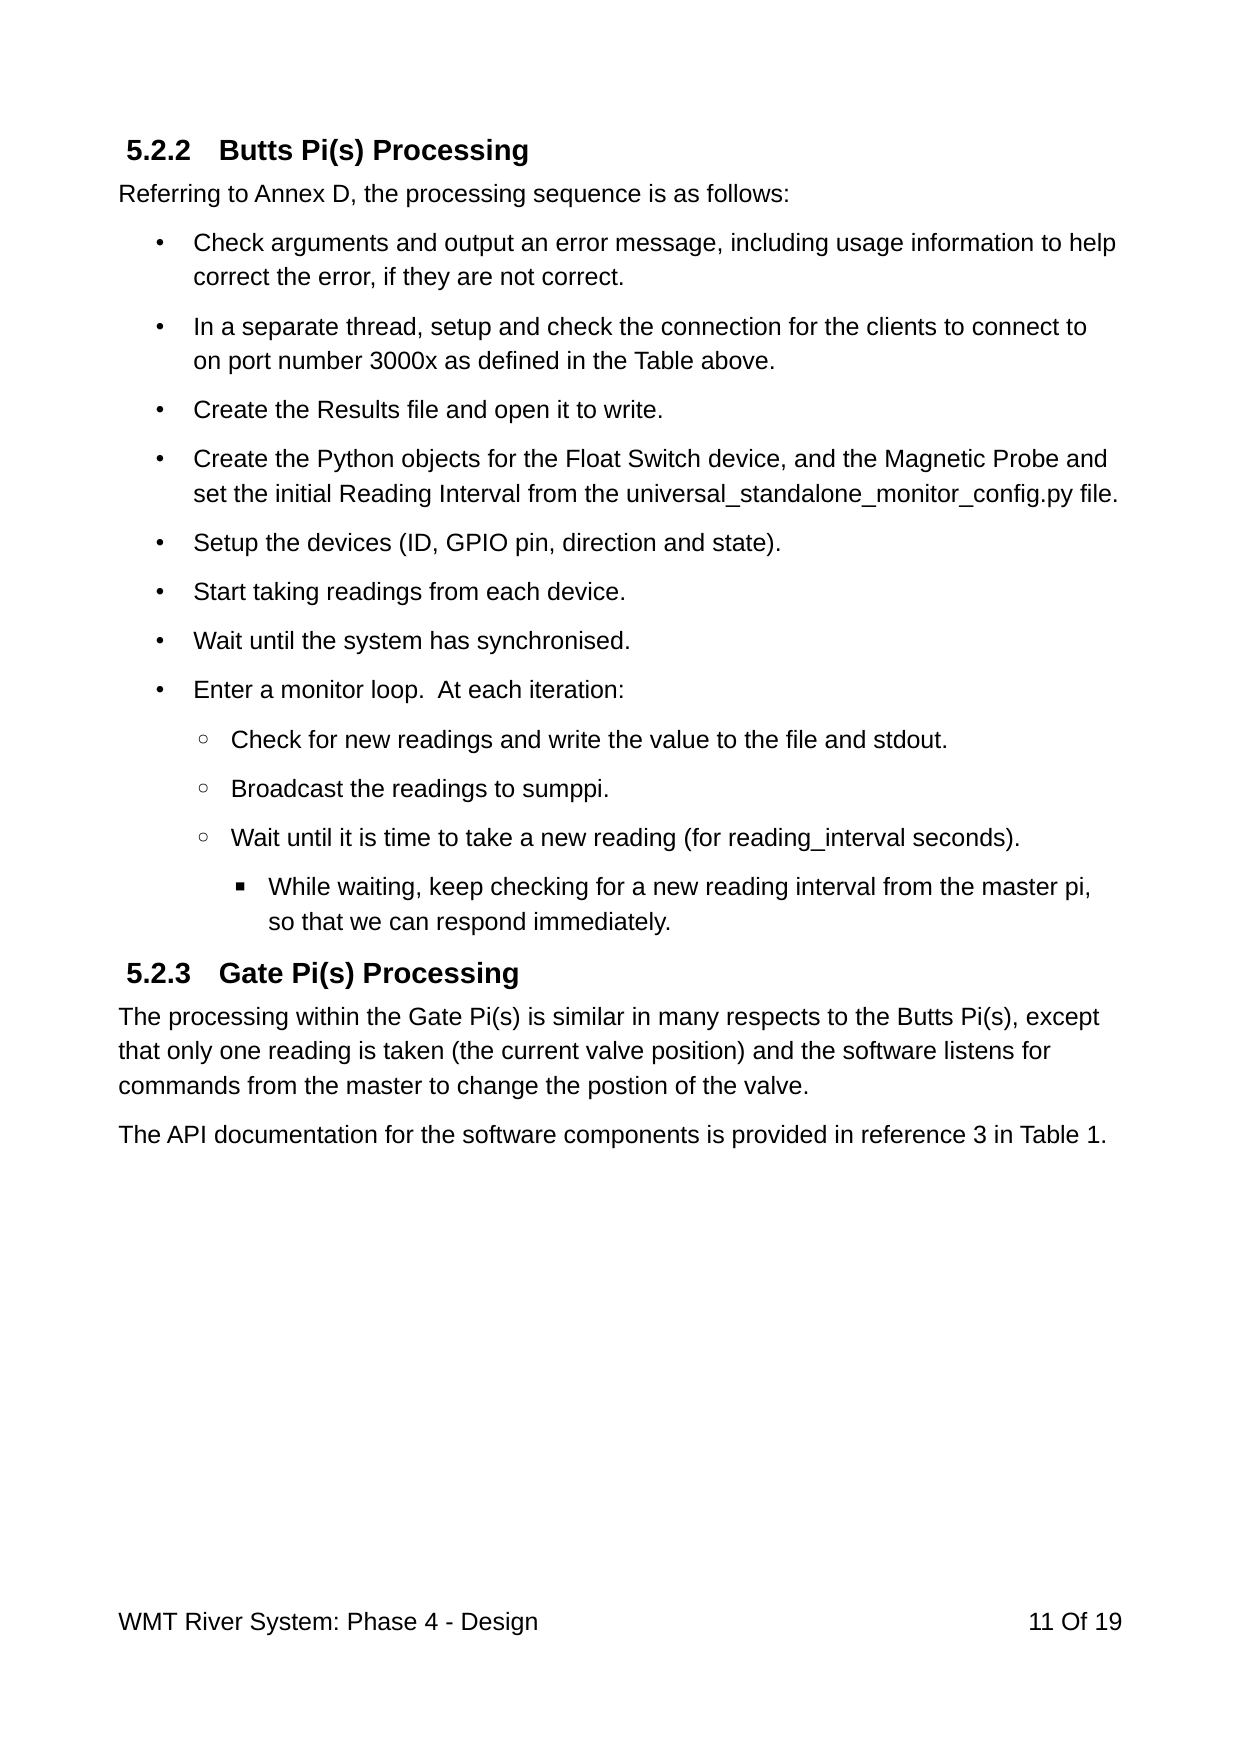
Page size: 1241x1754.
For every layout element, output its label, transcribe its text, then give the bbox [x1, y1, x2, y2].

list Wait until the system has synchronised. [156, 626, 1122, 655]
text The processing within the Gate Pi(s) is similar in many respects to the Butts Pi(s), except that only one reading is taken (the current valve position) and the software listens for commands from the master to change the postion of the valve. [118, 1002, 1122, 1099]
list Check for new readings and write the value to the file and stdout. [193, 724, 1122, 753]
text The API documentation for the software components is provided in reference 3 in Table 1. [118, 1120, 1122, 1148]
list Setup the devices (ID, GPIO pin, direction and state). [156, 528, 1122, 557]
list While waiting, keep checking for a new reading interval from the master pi, so that we can respond immediately. [231, 872, 1122, 935]
list Wait until it is time to take a new reading (for reading_interval seconds). [193, 823, 1122, 852]
list Create the Results file and open it to write. [156, 395, 1122, 424]
subtitle Gate Pi(s) Processing [118, 956, 1122, 989]
list Start taking readings from each device. [156, 577, 1122, 606]
list Broadcast the readings to sumppi. [193, 774, 1122, 803]
list Enter a monitor loop. At each iteration: [156, 675, 1122, 704]
list In a separate thread, setup and check the connection for the clients to connect to on port number 3000x as defined in the Table above. [156, 311, 1122, 375]
text Referring to Annex D, the processing sequence is as follows: [118, 179, 1122, 207]
list Check arguments and output an error message, including usage information to help correct the error, if they are not correct. [156, 228, 1122, 291]
list Create the Python objects for the Float Switch device, and the Magnetic Probe and set the initial Reading Interval from the universal_standalone_monitor_config.py file. [156, 444, 1122, 508]
subtitle Butts Pi(s) Processing [118, 133, 1122, 166]
